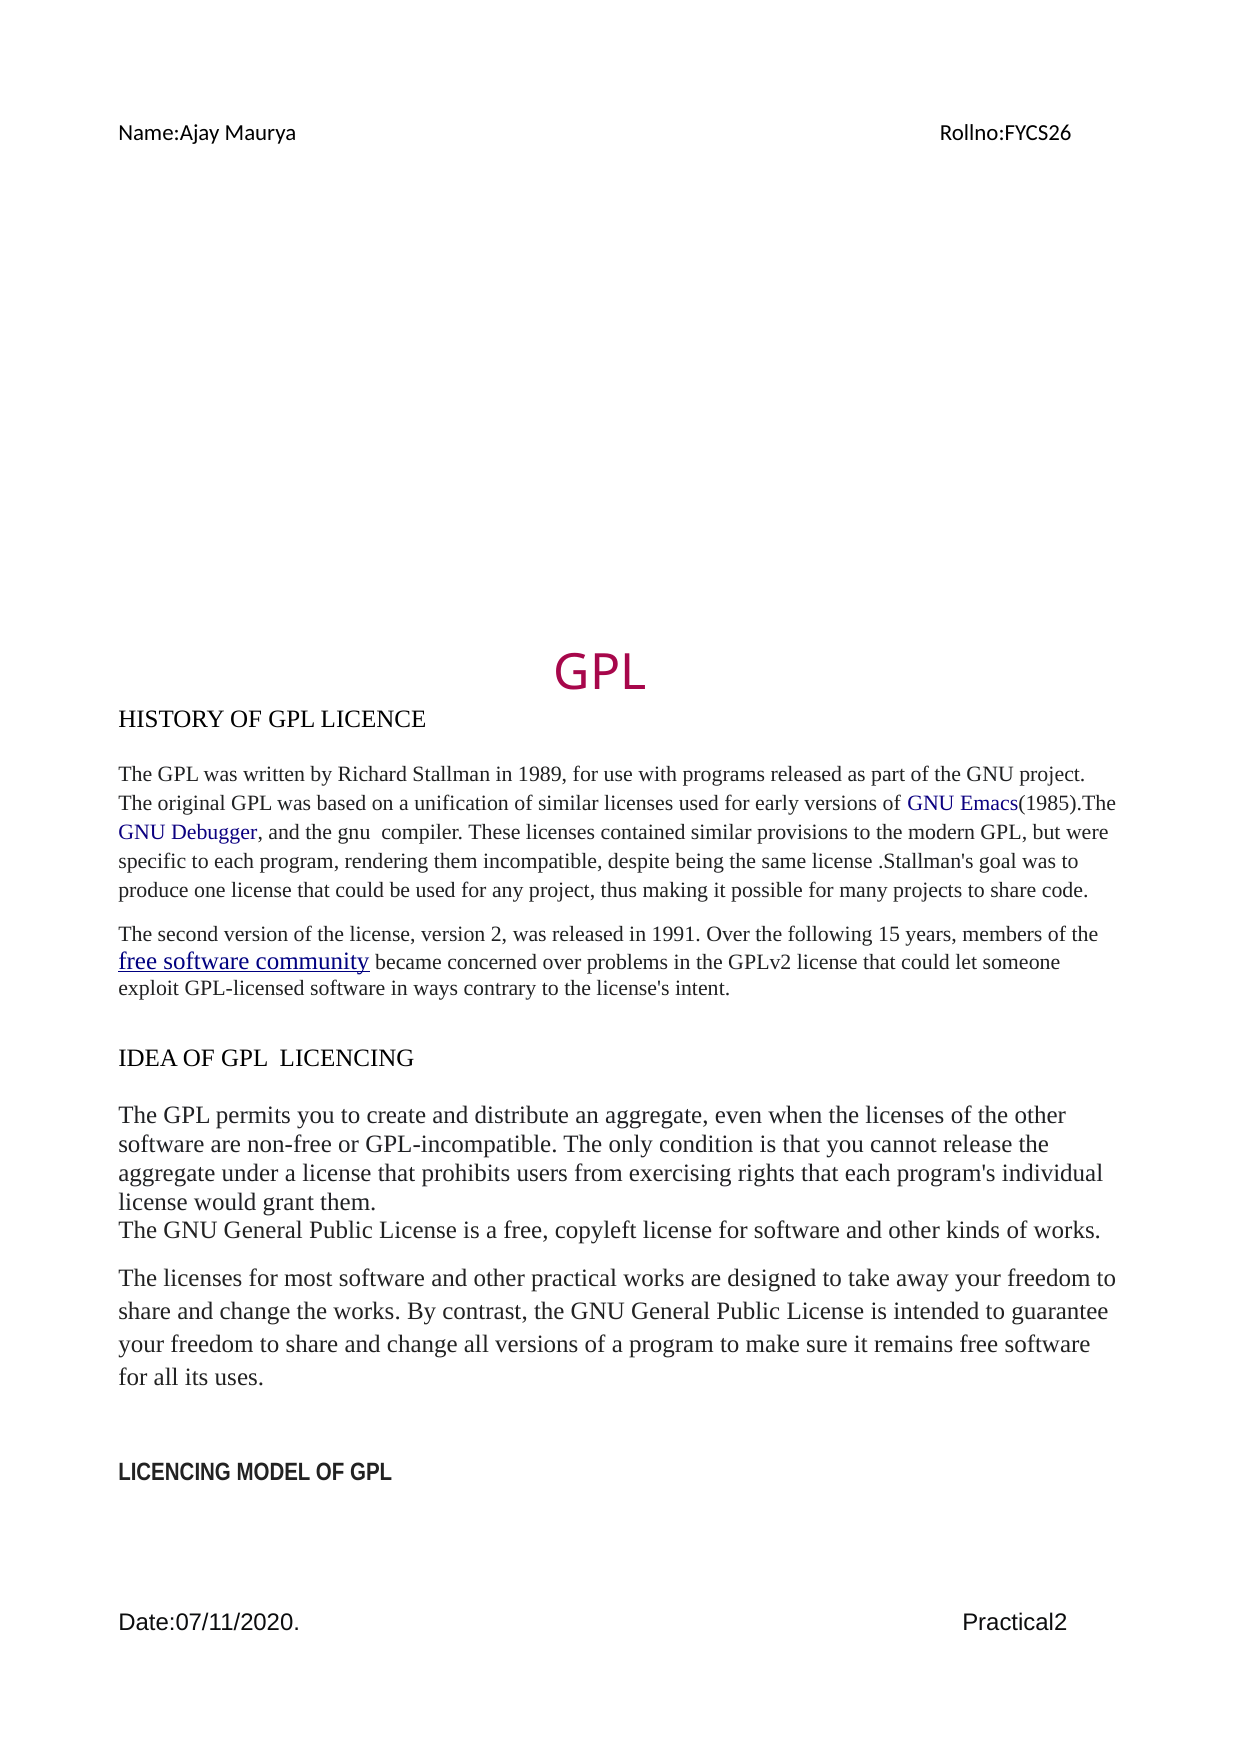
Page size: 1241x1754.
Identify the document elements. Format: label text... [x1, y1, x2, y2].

text GPL [118, 636, 1122, 704]
text HISTORY OF GPL LICENCE [118, 704, 1122, 732]
text LICENCING MODEL OF GPL [118, 1457, 1122, 1519]
text The GPL was written by Richard Stallman in 1989, for use with programs released as part of the GNU project. The original GPL was based on a unification of similar licenses used for early versions of GNU Emacs(1985).The GNU Debugger, and the gnu compiler. These licenses contained similar provisions to the modern GPL, but were specific to each program, rendering them incompatible, despite being the same license .Stallman's goal was to produce one license that could be used for any project, thus making it possible for many projects to share code. [118, 761, 1122, 902]
text The licenses for most software and other practical works are designed to take away your freedom to share and change the works. By contrast, the GNU General Public License is intended to guarantee your freedom to share and change all versions of a program to make sure it remains free software for all its uses. [118, 1263, 1122, 1391]
text The GPL permits you to create and distribute an aggregate, even when the licenses of the other software are non-free or GPL-incompatible. The only condition is that you cannot release the aggregate under a license that prohibits users from exercising rights that each program's individual license would grant them. [118, 1101, 1122, 1216]
text IDEA OF GPL LICENCING [118, 1043, 1122, 1072]
text The GNU General Public License is a free, copyleft license for software and other kinds of works. [118, 1216, 1122, 1244]
text The second version of the license, version 2, was released in 1991. Over the following 15 years, members of the free software community became concerned over problems in the GPLv2 license that could let someone exploit GPL-licensed software in ways contrary to the license's intent. [118, 921, 1122, 1000]
